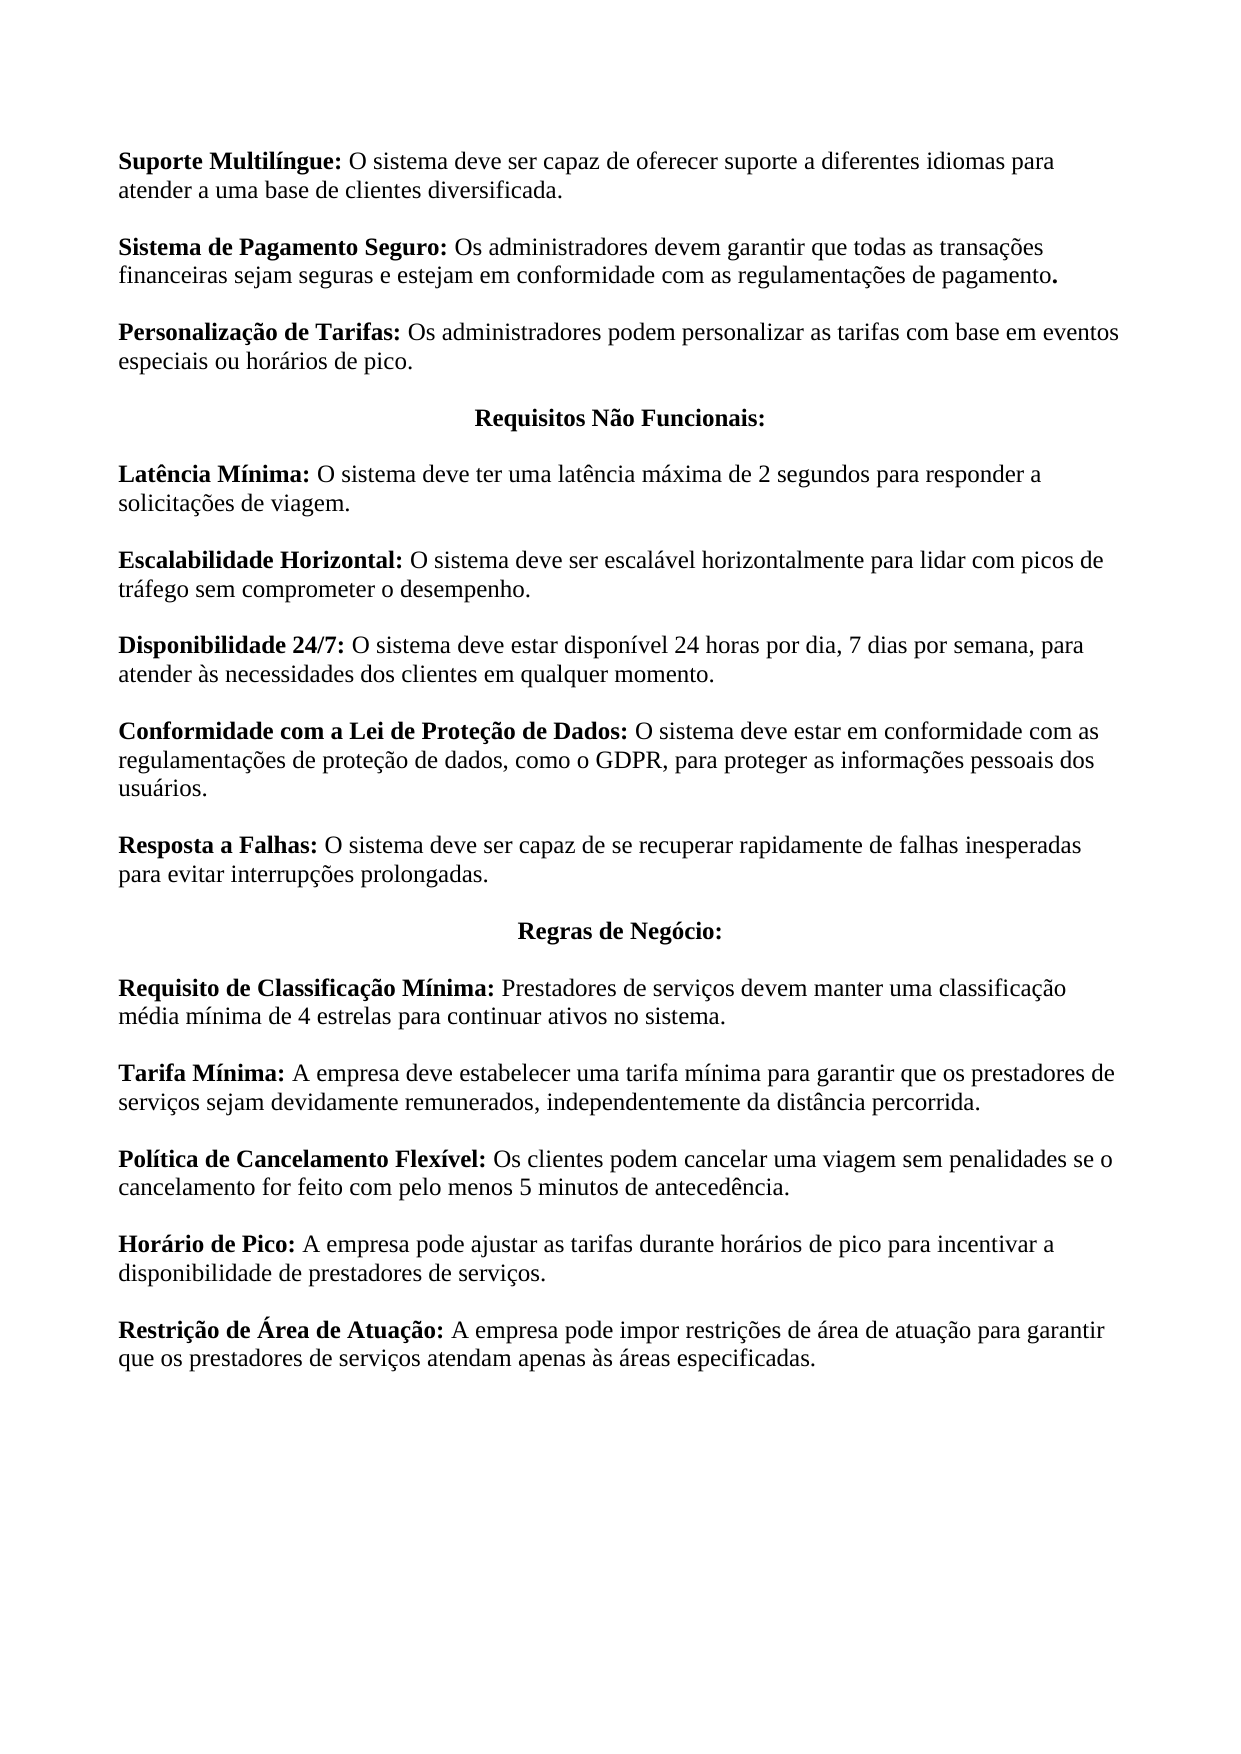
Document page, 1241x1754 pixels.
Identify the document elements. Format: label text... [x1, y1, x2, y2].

text Conformidade com a Lei de Proteção de Dados: O sistema deve estar em conformidade com as regulamentações de proteção de dados, como o GDPR, para proteger as informações pessoais dos usuários. [118, 716, 1122, 802]
text Restrição de Área de Atuação: A empresa pode impor restrições de área de atuação para garantir que os prestadores de serviços atendam apenas às áreas especificadas. [118, 1315, 1122, 1372]
text Resposta a Falhas: O sistema deve ser capaz de se recuperar rapidamente de falhas inesperadas para evitar interrupções prolongadas. [118, 830, 1122, 888]
text Requisitos Não Funcionais: [118, 403, 1122, 431]
text Escalabilidade Horizontal: O sistema deve ser escalável horizontalmente para lidar com picos de tráfego sem comprometer o desempenho. [118, 545, 1122, 602]
text Disponibilidade 24/7: O sistema deve estar disponível 24 horas por dia, 7 dias por semana, para atender às necessidades dos clientes em qualquer momento. [118, 631, 1122, 688]
text Tarifa Mínima: A empresa deve estabelecer uma tarifa mínima para garantir que os prestadores de serviços sejam devidamente remunerados, independentemente da distância percorrida. [118, 1058, 1122, 1116]
text Latência Mínima: O sistema deve ter uma latência máxima de 2 segundos para responder a solicitações de viagem. [118, 459, 1122, 517]
text Requisito de Classificação Mínima: Prestadores de serviços devem manter uma classificação média mínima de 4 estrelas para continuar ativos no sistema. [118, 973, 1122, 1030]
text Personalização de Tarifas: Os administradores podem personalizar as tarifas com base em eventos especiais ou horários de pico. [118, 317, 1122, 375]
text Política de Cancelamento Flexível: Os clientes podem cancelar uma viagem sem penalidades se o cancelamento for feito com pelo menos 5 minutos de antecedência. [118, 1144, 1122, 1201]
text Suporte Multilíngue: O sistema deve ser capaz de oferecer suporte a diferentes idiomas para atender a uma base de clientes diversificada. [118, 146, 1122, 204]
text Horário de Pico: A empresa pode ajustar as tarifas durante horários de pico para incentivar a disponibilidade de prestadores de serviços. [118, 1229, 1122, 1287]
text Sistema de Pagamento Seguro: Os administradores devem garantir que todas as transações financeiras sejam seguras e estejam em conformidade com as regulamentações de pagamento. [118, 232, 1122, 289]
text Regras de Negócio: [118, 916, 1122, 944]
